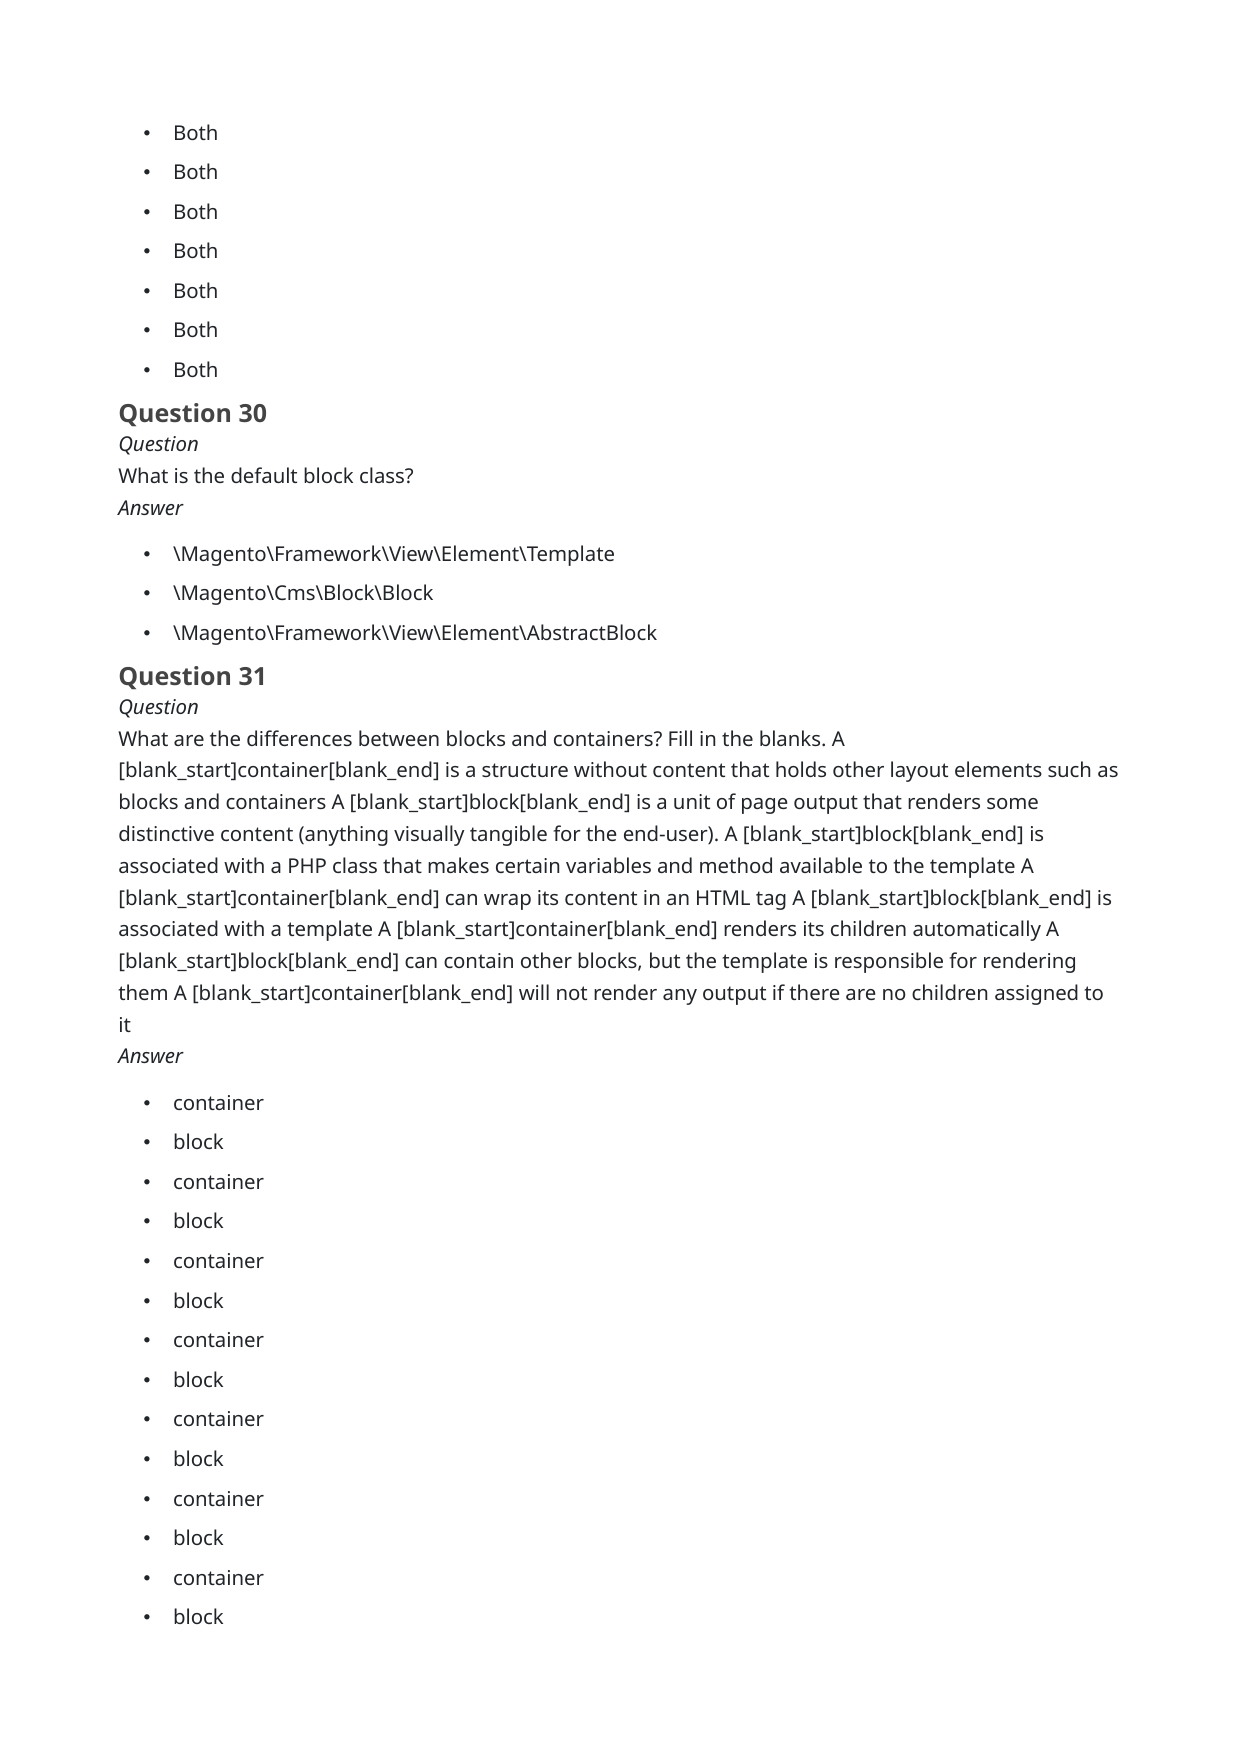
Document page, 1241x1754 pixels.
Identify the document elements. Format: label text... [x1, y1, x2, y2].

list Both [143, 276, 1122, 304]
list block [143, 1524, 1122, 1552]
list block [143, 1286, 1122, 1314]
list \Magento\Framework\View\Element\AbstractBlock [143, 619, 1122, 646]
list block [143, 1445, 1122, 1472]
list container [143, 1088, 1122, 1116]
subtitle Question 30 [118, 395, 1122, 429]
list Both [143, 316, 1122, 344]
list \Magento\Cms\Block\Block [143, 579, 1122, 607]
list container [143, 1484, 1122, 1512]
list Both [143, 356, 1122, 383]
list Both [143, 197, 1122, 225]
list \Magento\Framework\View\Element\Template [143, 539, 1122, 567]
list block [143, 1366, 1122, 1393]
list block [143, 1603, 1122, 1631]
list block [143, 1128, 1122, 1156]
subtitle Question 31 [118, 658, 1122, 693]
list container [143, 1247, 1122, 1274]
list container [143, 1563, 1122, 1591]
text Question [118, 693, 1122, 720]
text Answer [118, 1042, 1122, 1070]
text What is the default block class? [118, 461, 1122, 489]
list Both [143, 118, 1122, 146]
text Answer [118, 493, 1122, 521]
list container [143, 1405, 1122, 1433]
text Question [118, 429, 1122, 457]
list container [143, 1326, 1122, 1354]
list block [143, 1207, 1122, 1235]
text What are the differences between blocks and containers? Fill in the blanks. A [blank_start]container[blank_end] is a structure without content that holds other layout elements such as blocks and containers A [blank_start]block[blank_end] is a unit of page output that renders some distinctive content (anything visually tangible for the end-user). A [blank_start]block[blank_end] is associated with a PHP class that makes certain variables and method available to the template A [blank_start]container[blank_end] can wrap its content in an HTML tag A [blank_start]block[blank_end] is associated with a template A [blank_start]container[blank_end] renders its children automatically A [blank_start]block[blank_end] can contain other blocks, but the template is responsible for rendering them A [blank_start]container[blank_end] will not render any output if there are no children assigned to it [118, 724, 1122, 1038]
list Both [143, 158, 1122, 185]
list Both [143, 237, 1122, 264]
list container [143, 1168, 1122, 1195]
